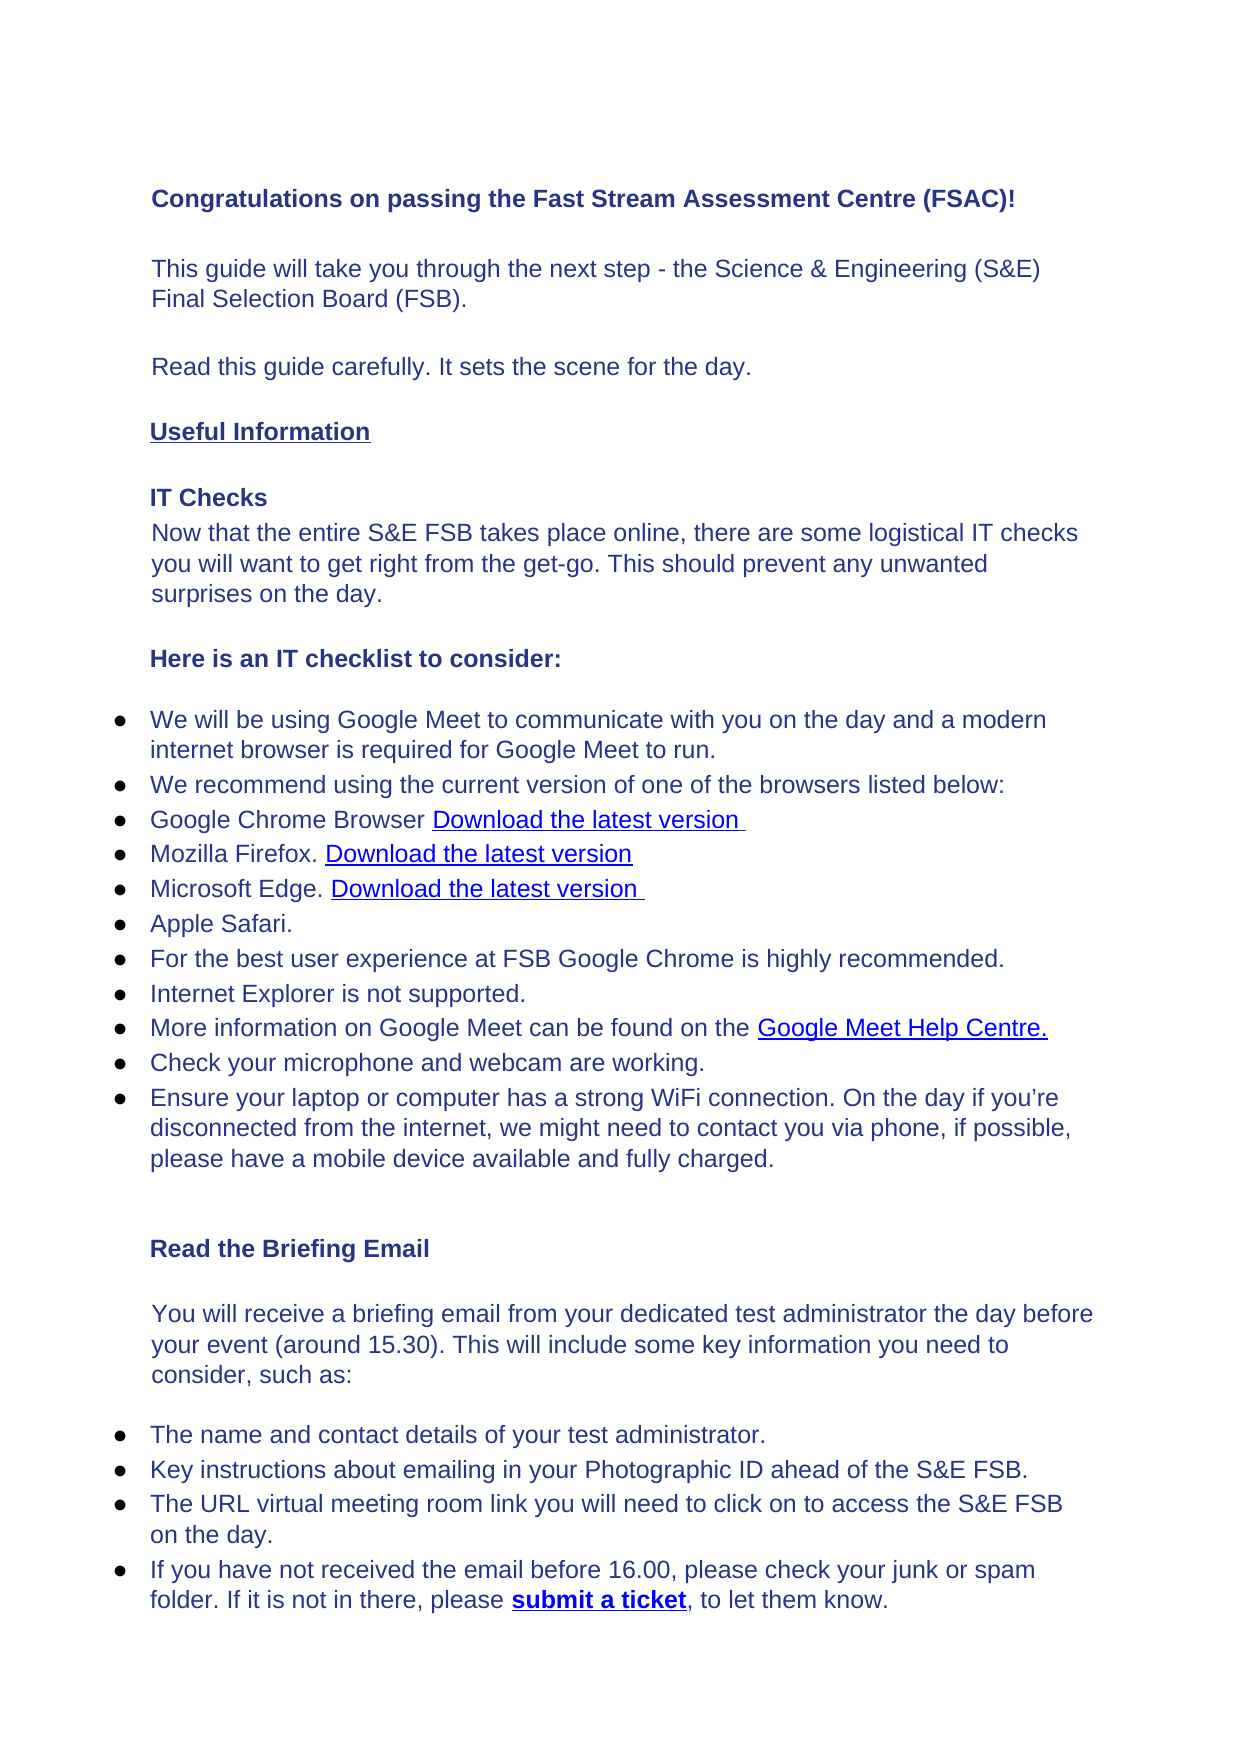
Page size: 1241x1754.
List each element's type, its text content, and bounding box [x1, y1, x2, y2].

list More information on Google Meet can be found on the Google Meet Help Centre. [112, 1013, 1095, 1042]
list We will be using Google Meet to communicate with you on the day and a modern internet browser is required for Google Meet to run. [112, 704, 1095, 764]
list If you have not received the email before 16.00, please check your junk or spam folder. If it is not in there, please submit a ticket, to let them know. [112, 1555, 1095, 1646]
list Check your microphone and webcam are working. [112, 1048, 1095, 1077]
list Google Chrome Browser Download the latest version [112, 804, 1095, 833]
text Now that the entire S&E FSB takes place online, there are some logistical IT checks you will want to get right from the get-go. This should prevent any unwanted surprises on the day. [151, 518, 1095, 608]
list Apple Safari. [112, 909, 1095, 938]
list Internet Explorer is not supported. [112, 978, 1095, 1007]
list Mozilla Firefox. Download the latest version [112, 839, 1095, 868]
text You will receive a briefing email from your dedicated test administrator the day before your event (around 15.30). This will include some key information you need to consider, such as: [151, 1299, 1095, 1389]
list Microsoft Edge. Download the latest version [112, 874, 1095, 903]
list Ensure your laptop or computer has a strong WiFi connection. On the day if you’re disconnected from the internet, we might need to contact you via phone, if possible, please have a mobile device available and fully charged. [112, 1083, 1095, 1172]
list We recommend using the current version of one of the browsers listed below: [112, 770, 1095, 798]
list Key instructions about emailing in your Photographic ID ahead of the S&E FSB. [112, 1455, 1095, 1483]
subtitle Useful Information [149, 417, 1099, 446]
text This guide will take you through the next step - the Science & Engineering (S&E) Final Selection Board (FSB). [151, 254, 1095, 346]
text Read this guide carefully. It sets the scene for the day. [151, 352, 1095, 380]
list The URL virtual meeting room link you will need to click on to access the S&E FSB on the day. [112, 1489, 1095, 1549]
text Here is an IT checklist to consider: [149, 644, 1099, 673]
list For the best user experience at FSB Google Chrome is highly recommended. [112, 944, 1095, 972]
list The name and contact details of your test administrator. [112, 1420, 1095, 1449]
text IT Checks [149, 483, 1099, 512]
text Read the Briefing Email [149, 1234, 1099, 1262]
text Congratulations on passing the Fast Stream Assessment Centre (FSAC)! [151, 184, 1095, 213]
